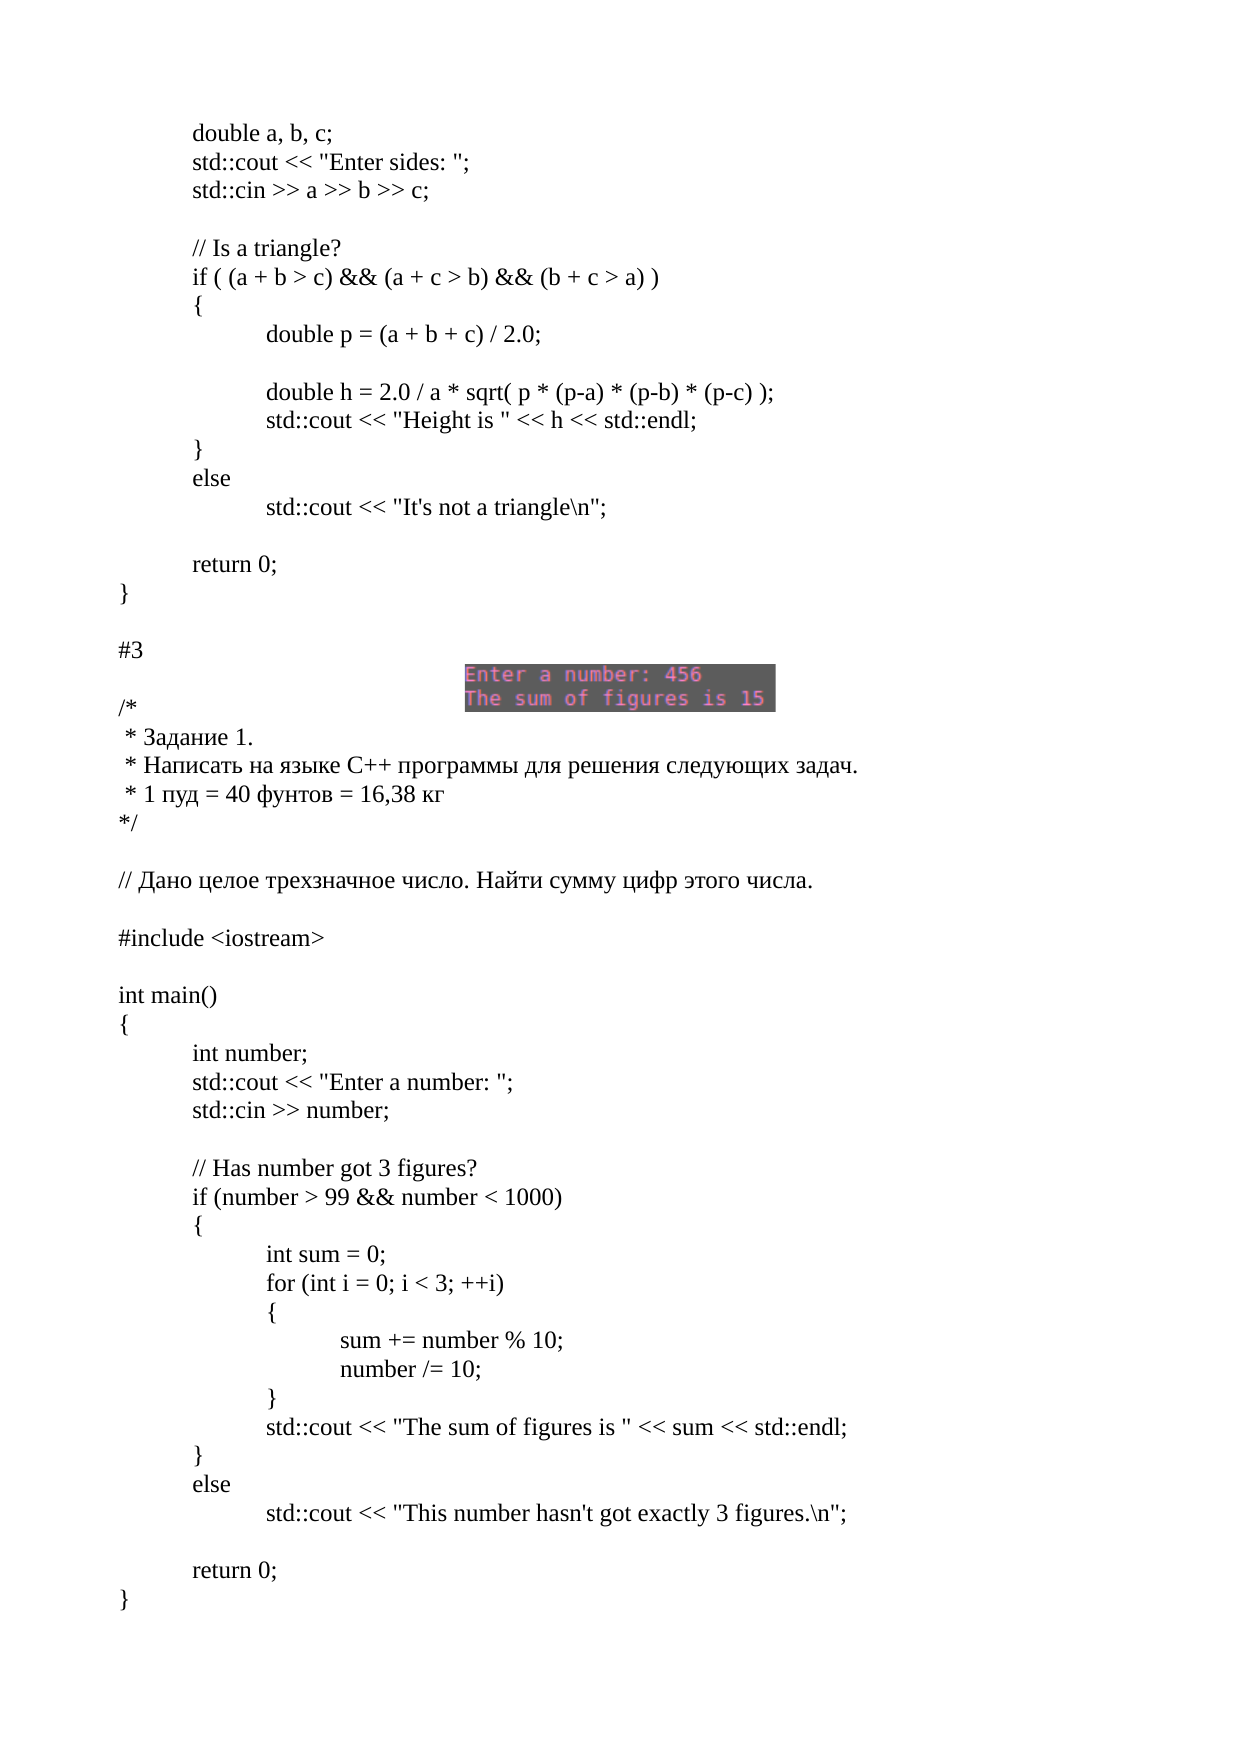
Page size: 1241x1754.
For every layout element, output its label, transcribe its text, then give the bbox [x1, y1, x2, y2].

text // Has number got 3 figures? [118, 1153, 1122, 1182]
text std::cout << "Enter a number: "; [118, 1067, 1122, 1096]
text if (number > 99 && number < 1000) [118, 1182, 1122, 1211]
text else [118, 1469, 1122, 1498]
text } [118, 1584, 1122, 1613]
text { [118, 291, 1122, 319]
text double h = 2.0 / a * sqrt( p * (p-a) * (p-b) * (p-c) ); [118, 377, 1122, 406]
text #3 [118, 636, 1122, 664]
text double p = (a + b + c) / 2.0; [118, 319, 1122, 348]
text // Дано целое трехзначное число. Найти сумму цифр этого числа. [118, 866, 1122, 894]
text { [118, 1009, 1122, 1038]
text int sum = 0; [118, 1239, 1122, 1268]
text * Задание 1. [118, 722, 1122, 751]
text for (int i = 0; i < 3; ++i) [118, 1268, 1122, 1297]
text { [118, 1297, 1122, 1326]
text /* [118, 693, 1122, 722]
text else [118, 463, 1122, 492]
text { [118, 1211, 1122, 1239]
text std::cout << "Height is " << h << std::endl; [118, 406, 1122, 434]
text */ [118, 808, 1122, 837]
text std::cout << "It's not a triangle\n"; [118, 492, 1122, 521]
text #include <iostream> [118, 923, 1122, 952]
text int number; [118, 1038, 1122, 1067]
text std::cin >> number; [118, 1096, 1122, 1124]
text if ( (a + b > c) && (a + c > b) && (b + c > a) ) [118, 262, 1122, 291]
text std::cout << "This number hasn't got exactly 3 figures.\n"; [118, 1498, 1122, 1527]
text number /= 10; [118, 1354, 1122, 1383]
text * Написать на языке С++ программы для решения следующих задач. [118, 751, 1122, 779]
text // Is a triangle? [118, 233, 1122, 262]
text std::cout << "The sum of figures is " << sum << std::endl; [118, 1412, 1122, 1441]
text double a, b, c; [118, 118, 1122, 147]
text sum += number % 10; [118, 1326, 1122, 1354]
text std::cout << "Enter sides: "; [118, 147, 1122, 176]
text std::cin >> a >> b >> c; [118, 176, 1122, 204]
text } [118, 434, 1122, 463]
picture [464, 664, 776, 712]
text } [118, 1383, 1122, 1412]
text int main() [118, 981, 1122, 1009]
text return 0; [118, 549, 1122, 578]
text } [118, 1441, 1122, 1469]
text * 1 пуд = 40 фунтов = 16,38 кг [118, 779, 1122, 808]
text return 0; [118, 1556, 1122, 1584]
text } [118, 578, 1122, 607]
